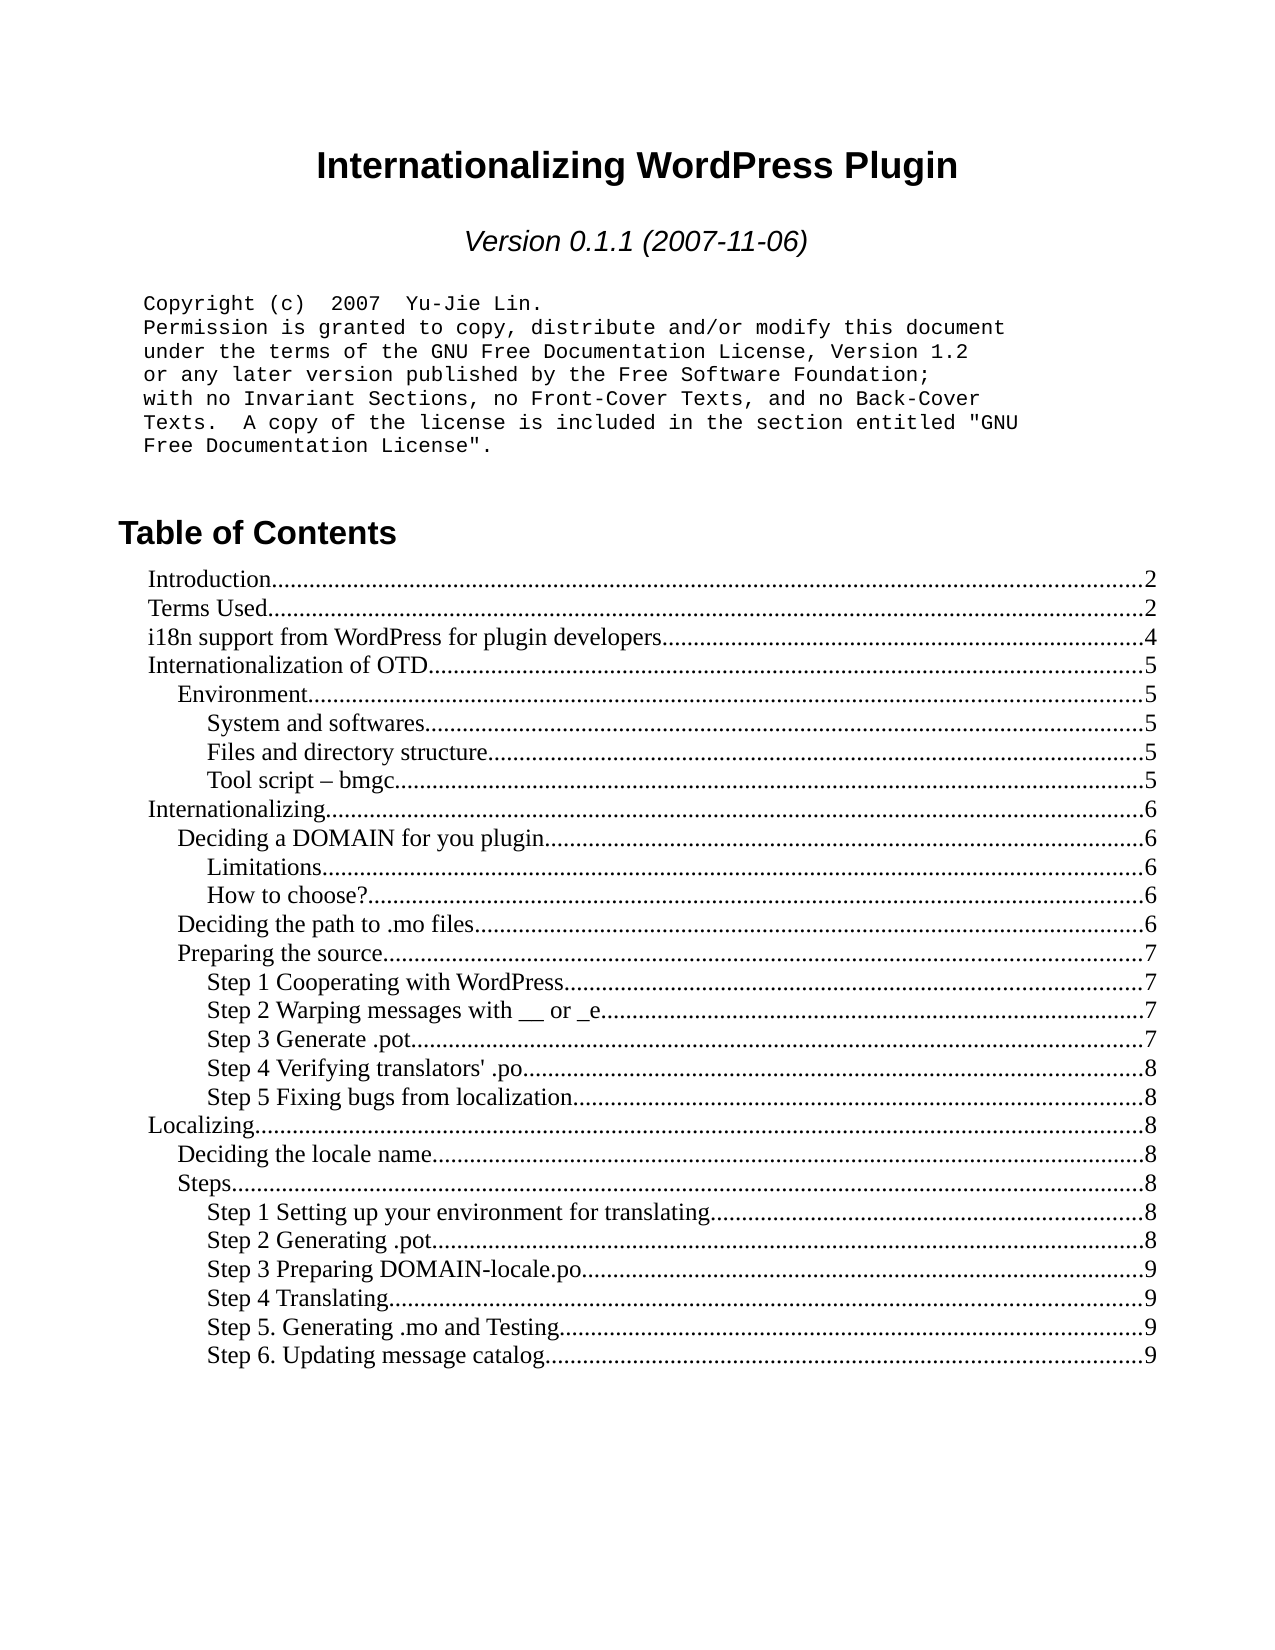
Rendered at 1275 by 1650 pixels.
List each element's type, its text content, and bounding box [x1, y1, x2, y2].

text How to choose? 6 [207, 881, 1157, 909]
text Steps 8 [177, 1168, 1157, 1197]
text Permission is granted to copy, distribute and/or modify this document [118, 317, 1157, 341]
text Tool script – bmgc 5 [207, 766, 1157, 794]
text Preparing the source 7 [177, 938, 1157, 967]
text Environment 5 [177, 679, 1157, 708]
text with no Invariant Sections, no Front-Cover Texts, and no Back-Cover [118, 388, 1157, 412]
text Free Documentation License". [118, 435, 1157, 459]
text Copyright (c) 2007 Yu-Jie Lin. [118, 293, 1157, 317]
title Internationalizing WordPress Plugin [118, 143, 1157, 186]
text Terms Used 2 [148, 593, 1157, 622]
text Step 3 Preparing DOMAIN-locale.po 9 [207, 1254, 1157, 1283]
text Step 1 Cooperating with WordPress 7 [207, 967, 1157, 996]
text Step 6. Updating message catalog 9 [207, 1341, 1157, 1369]
subtitle Table of Contents [118, 513, 1157, 552]
text Introduction 2 [148, 564, 1157, 593]
text Step 5. Generating .mo and Testing 9 [207, 1312, 1157, 1341]
text Deciding the path to .mo files 6 [177, 909, 1157, 938]
text Step 1 Setting up your environment for translating 8 [207, 1197, 1157, 1226]
text or any later version published by the Free Software Foundation; [118, 364, 1157, 388]
text Files and directory structure 5 [207, 737, 1157, 766]
text under the terms of the GNU Free Documentation License, Version 1.2 [118, 341, 1157, 364]
text Limitations 6 [207, 852, 1157, 881]
text i18n support from WordPress for plugin developers 4 [148, 622, 1157, 651]
text Step 2 Warping messages with __ or _e 7 [207, 996, 1157, 1024]
text Step 3 Generate .pot 7 [207, 1024, 1157, 1053]
text Internationalizing 6 [148, 794, 1157, 823]
subtitle Version 0.1.1 (2007-11-06) [118, 224, 1157, 257]
text Step 5 Fixing bugs from localization 8 [207, 1082, 1157, 1111]
text Step 2 Generating .pot 8 [207, 1226, 1157, 1254]
text Localizing 8 [148, 1111, 1157, 1139]
text Texts. A copy of the license is included in the section entitled "GNU [118, 412, 1157, 435]
text System and softwares 5 [207, 708, 1157, 737]
text Step 4 Translating 9 [207, 1283, 1157, 1312]
text Internationalization of OTD 5 [148, 651, 1157, 679]
text Deciding the locale name 8 [177, 1139, 1157, 1168]
text Deciding a DOMAIN for you plugin. 6 [177, 823, 1157, 852]
text Step 4 Verifying translators' .po 8 [207, 1053, 1157, 1082]
